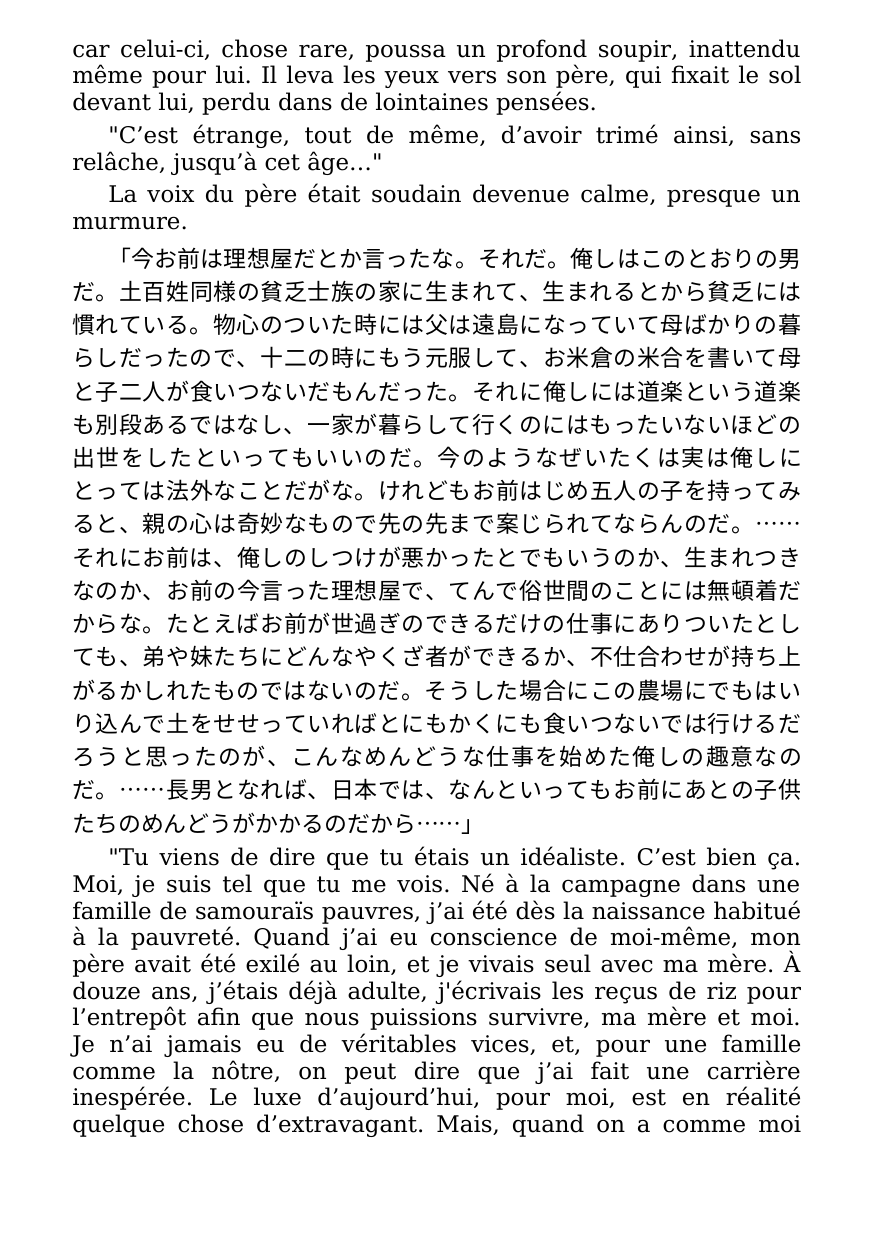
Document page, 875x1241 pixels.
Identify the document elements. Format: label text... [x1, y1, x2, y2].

text La voix du père était soudain devenue calme, presque un murmure. [72, 181, 802, 234]
text car celui-ci, chose rare, poussa un profond soupir, inattendu même pour lui. Il leva les yeux vers son père, qui fixait le sol devant lui, perdu dans de lointaines pensées. [72, 36, 802, 116]
text "C’est étrange, tout de même, d’avoir trimé ainsi, sans relâche, jusqu’à cet âge…" [72, 122, 802, 175]
text "Tu viens de dire que tu étais un idéaliste. C’est bien ça. Moi, je suis tel que tu me vois. Né à la campagne dans une famille de samouraïs pauvres, j’ai été dès la naissance habitué à la pauvreté. Quand j’ai eu conscience de moi-même, mon père avait été exilé au loin, et je vivais seul avec ma mère. À douze ans, j’étais déjà adulte, j'écrivais les reçus de riz pour l’entrepôt afin que nous puissions survivre, ma mère et moi. Je n’ai jamais eu de véritables vices, et, pour une famille comme la nôtre, on peut dire que j’ai fait une carrière inespérée. Le luxe d’aujourd’hui, pour moi, est en réalité quelque chose d’extravagant. Mais, quand on a comme moi [72, 844, 802, 1138]
text 「今お前は理想屋だとか言ったな。それだ。俺しはこのとおりの男だ。土百姓同様の貧乏士族の家に生まれて、生まれるとから貧乏には慣れている。物心のついた時には父は遠島になっていて母ばかりの暮らしだったので、十二の時にもう元服して、お米倉の米合を書いて母と子二人が食いつないだもんだった。それに俺しには道楽という道楽も別段あるではなし、一家が暮らして行くのにはもったいないほどの出世をしたといってもいいのだ。今のようなぜいたくは実は俺しにとっては法外なことだがな。けれどもお前はじめ五人の子を持ってみると、親の心は奇妙なもので先の先まで案じられてならんのだ。……それにお前は、俺しのしつけが悪かったとでもいうのか、生まれつきなのか、お前の今言った理想屋で、てんで俗世間のことには無頓着だからな。たとえばお前が世過ぎのできるだけの仕事にありついたとしても、弟や妹たちにどんなやくざ者ができるか、不仕合わせが持ち上がるかしれたものではないのだ。そうした場合にこの農場にでもはいり込んで土をせせっていればとにもかくにも食いつないでは行けるだろうと思ったのが、こんなめんどうな仕事を始めた俺しの趣意なのだ。……長男となれば、日本では、なんといってもお前にあとの子供たちのめんどうがかかるのだから……」 [72, 241, 802, 839]
